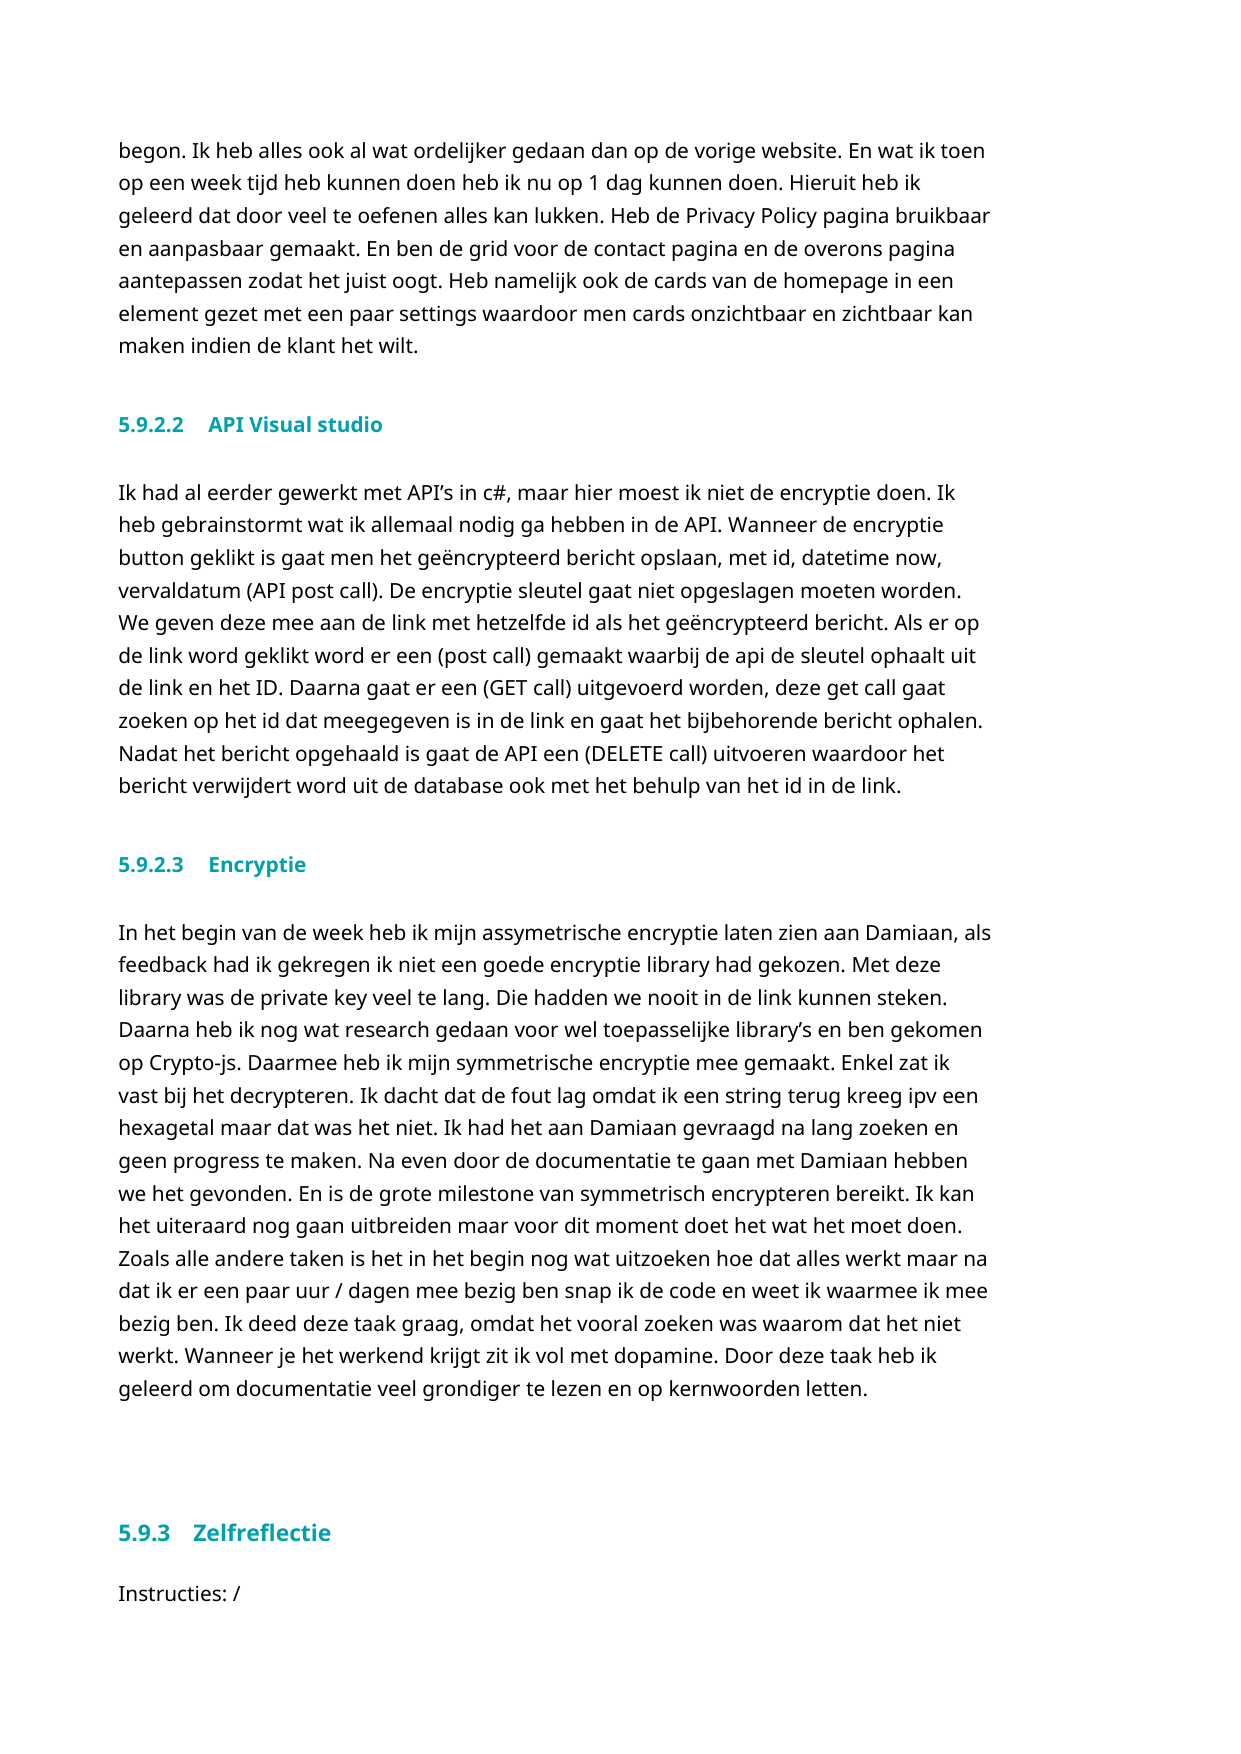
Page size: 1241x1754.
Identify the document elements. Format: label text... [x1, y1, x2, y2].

text begon. Ik heb alles ook al wat ordelijker gedaan dan op de vorige website. En wat ik toen op een week tijd heb kunnen doen heb ik nu op 1 dag kunnen doen. Hieruit heb ik geleerd dat door veel te oefenen alles kan lukken. Heb de Privacy Policy pagina bruikbaar en aanpasbaar gemaakt. En ben de grid voor de contact pagina en de overons pagina aantepassen zodat het juist oogt. Heb namelijk ook de cards van de homepage in een element gezet met een paar settings waardoor men cards onzichtbaar en zichtbaar kan maken indien de klant het wilt. [118, 136, 992, 360]
subtitle Encryptie [118, 850, 992, 878]
subtitle API Visual studio [118, 410, 992, 438]
text In het begin van de week heb ik mijn assymetrische encryptie laten zien aan Damiaan, als feedback had ik gekregen ik niet een goede encryptie library had gekozen. Met deze library was de private key veel te lang. Die hadden we nooit in de link kunnen steken. Daarna heb ik nog wat research gedaan voor wel toepasselijke library’s en ben gekomen op Crypto-js. Daarmee heb ik mijn symmetrische encryptie mee gemaakt. Enkel zat ik vast bij het decrypteren. Ik dacht dat de fout lag omdat ik een string terug kreeg ipv een hexagetal maar dat was het niet. Ik had het aan Damiaan gevraagd na lang zoeken en geen progress te maken. Na even door de documentatie te gaan met Damiaan hebben we het gevonden. En is de grote milestone van symmetrisch encrypteren bereikt. Ik kan het uiteraard nog gaan uitbreiden maar voor dit moment doet het wat het moet doen. Zoals alle andere taken is het in het begin nog wat uitzoeken hoe dat alles werkt maar na dat ik er een paar uur / dagen mee bezig ben snap ik de code en weet ik waarmee ik mee bezig ben. Ik deed deze taak graag, omdat het vooral zoeken was waarom dat het niet werkt. Wanneer je het werkend krijgt zit ik vol met dopamine. Door deze taak heb ik geleerd om documentatie veel grondiger te lezen en op kernwoorden letten. [118, 918, 992, 1403]
text Ik had al eerder gewerkt met API’s in c#, maar hier moest ik niet de encryptie doen. Ik heb gebrainstormt wat ik allemaal nodig ga hebben in de API. Wanneer de encryptie button geklikt is gaat men het geëncrypteerd bericht opslaan, met id, datetime now, vervaldatum (API post call). De encryptie sleutel gaat niet opgeslagen moeten worden. We geven deze mee aan de link met hetzelfde id als het geëncrypteerd bericht. Als er op de link word geklikt word er een (post call) gemaakt waarbij de api de sleutel ophaalt uit de link en het ID. Daarna gaat er een (GET call) uitgevoerd worden, deze get call gaat zoeken op het id dat meegegeven is in de link en gaat het bijbehorende bericht ophalen. Nadat het bericht opgehaald is gaat de API een (DELETE call) uitvoeren waardoor het bericht verwijdert word uit de database ook met het behulp van het id in de link. [118, 478, 992, 800]
text Instructies: / [118, 1579, 992, 1608]
subtitle Zelfreflectie [118, 1517, 992, 1548]
